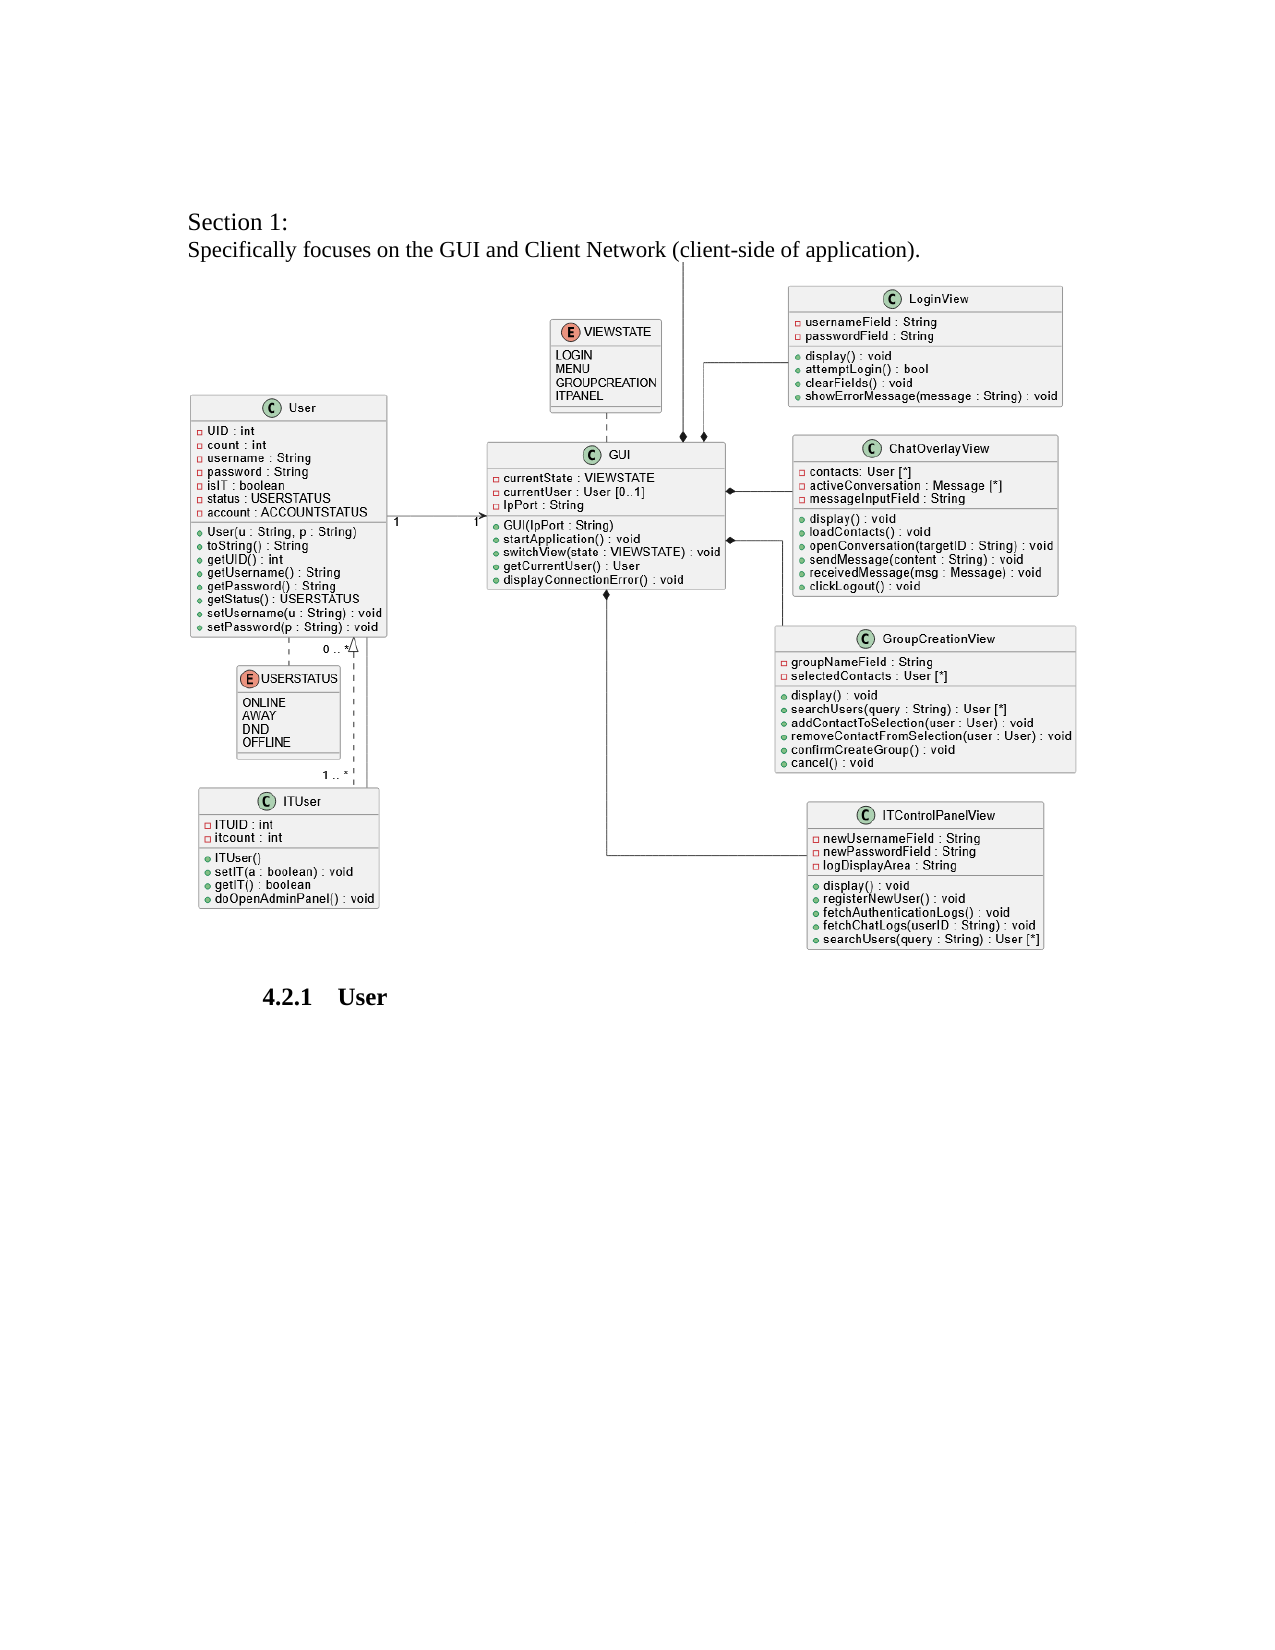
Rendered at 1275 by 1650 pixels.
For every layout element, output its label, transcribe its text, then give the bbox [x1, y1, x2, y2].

text Section 1: [187, 207, 1087, 236]
picture [187, 262, 1088, 954]
text Specifically focuses on the GUI and Client Network (client-side of application). [187, 236, 1087, 262]
list User [262, 982, 1087, 1011]
